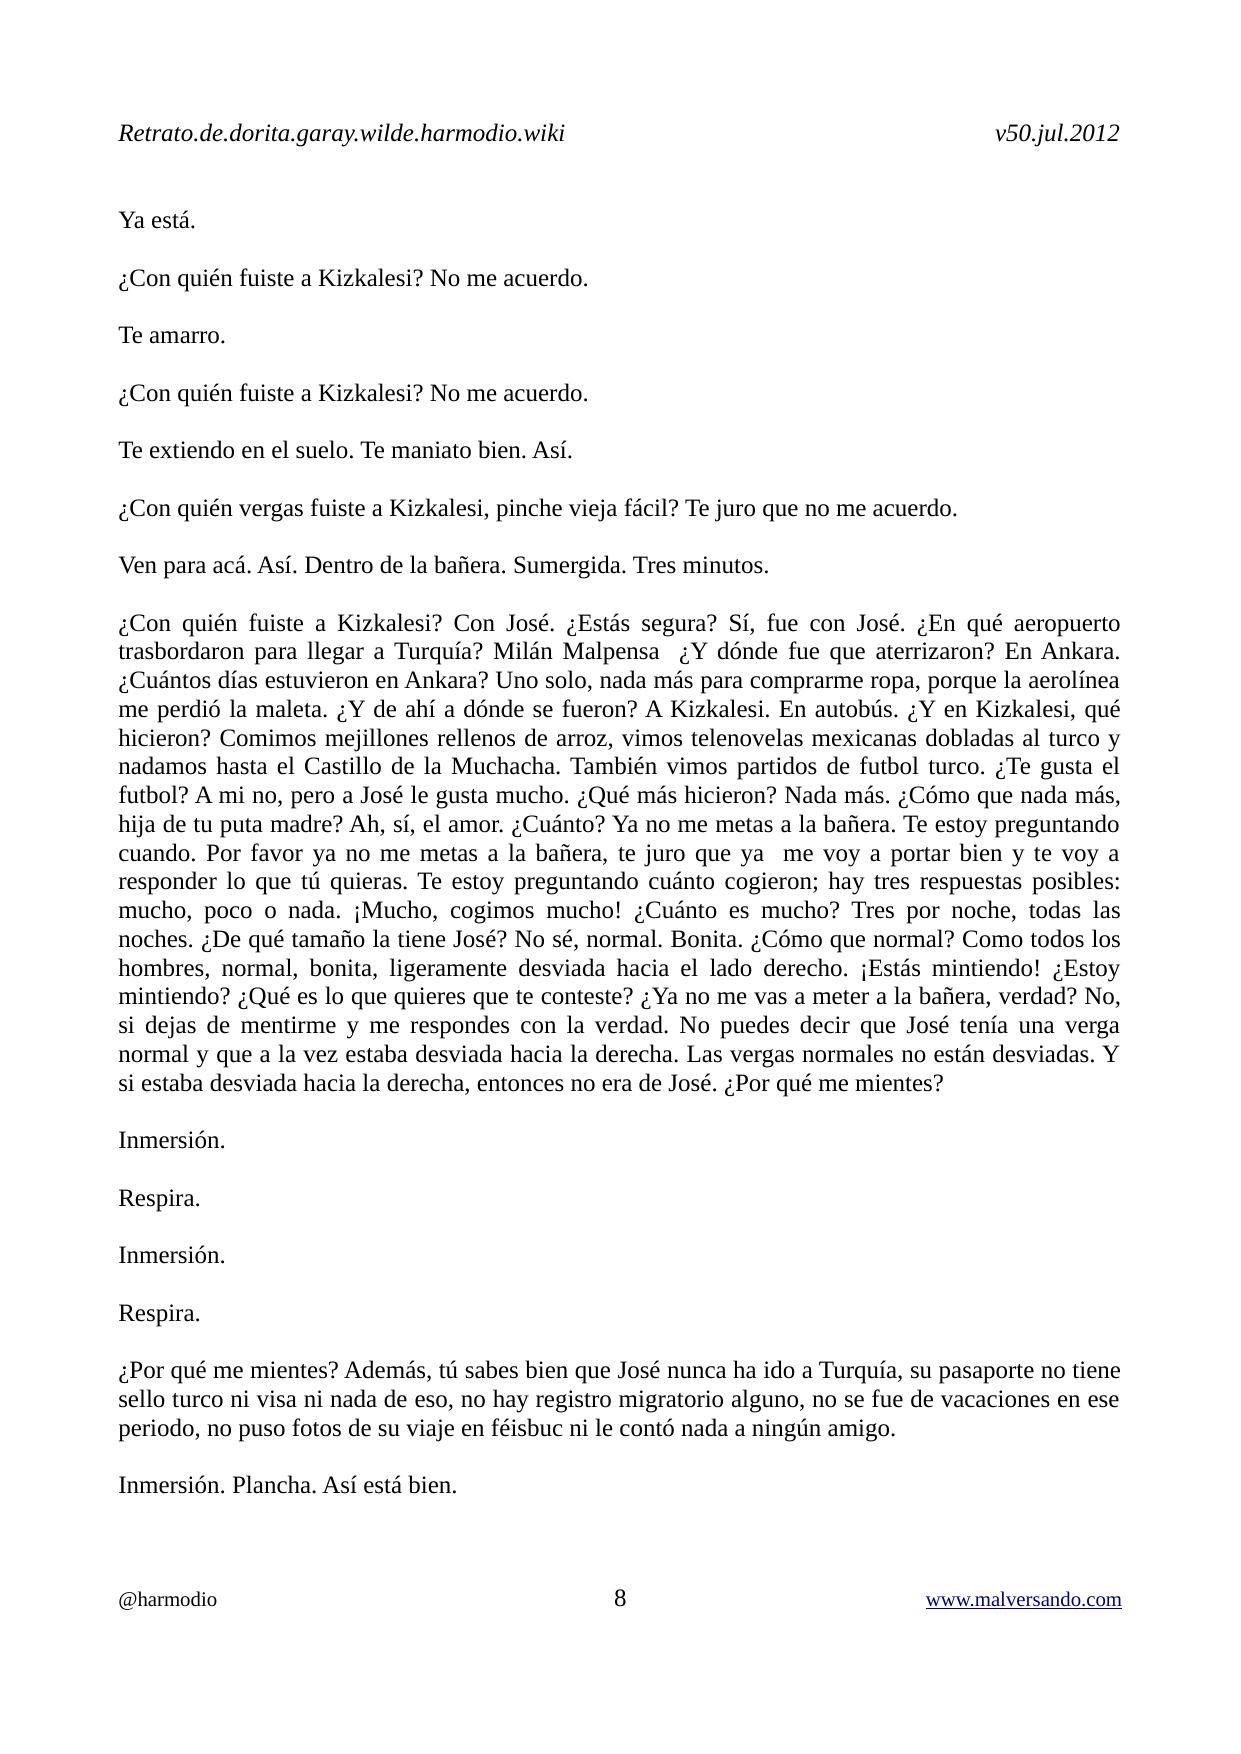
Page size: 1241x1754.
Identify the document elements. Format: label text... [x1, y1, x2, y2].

text Te extiendo en el suelo. Te maniato bien. Así. [118, 435, 1122, 464]
text Inmersión. Plancha. Así está bien. [118, 1470, 1122, 1499]
text Ya está. [118, 205, 1122, 234]
text ¿Con quién fuiste a Kizkalesi? No me acuerdo. [118, 378, 1122, 406]
text ¿Con quién fuiste a Kizkalesi? No me acuerdo. [118, 263, 1122, 291]
text Te amarro. [118, 320, 1122, 349]
text Ven para acá. Así. Dentro de la bañera. Sumergida. Tres minutos. [118, 550, 1122, 579]
text Inmersión. [118, 1240, 1122, 1269]
text ¿Con quién fuiste a Kizkalesi? Con José. ¿Estás segura? Sí, fue con José. ¿En qué aeropuerto trasbordaron para llegar a Turquía? Milán Malpensa ¿Y dónde fue que aterrizaron? En Ankara. ¿Cuántos días estuvieron en Ankara? Uno solo, nada más para comprarme ropa, porque la aerolínea me perdió la maleta. ¿Y de ahí a dónde se fueron? A Kizkalesi. En autobús. ¿Y en Kizkalesi, qué hicieron? Comimos mejillones rellenos de arroz, vimos telenovelas mexicanas dobladas al turco y nadamos hasta el Castillo de la Muchacha. También vimos partidos de futbol turco. ¿Te gusta el futbol? A mi no, pero a José le gusta mucho. ¿Qué más hicieron? Nada más. ¿Cómo que nada más, hija de tu puta madre? Ah, sí, el amor. ¿Cuánto? Ya no me metas a la bañera. Te estoy preguntando cuando. Por favor ya no me metas a la bañera, te juro que ya me voy a portar bien y te voy a responder lo que tú quieras. Te estoy preguntando cuánto cogieron; hay tres respuestas posibles: mucho, poco o nada. ¡Mucho, cogimos mucho! ¿Cuánto es mucho? Tres por noche, todas las noches. ¿De qué tamaño la tiene José? No sé, normal. Bonita. ¿Cómo que normal? Como todos los hombres, normal, bonita, ligeramente desviada hacia el lado derecho. ¡Estás mintiendo! ¿Estoy mintiendo? ¿Qué es lo que quieres que te conteste? ¿Ya no me vas a meter a la bañera, verdad? No, si dejas de mentirme y me respondes con la verdad. No puedes decir que José tenía una verga normal y que a la vez estaba desviada hacia la derecha. Las vergas normales no están desviadas. Y si estaba desviada hacia la derecha, entonces no era de José. ¿Por qué me mientes? [118, 608, 1122, 1096]
text ¿Con quién vergas fuiste a Kizkalesi, pinche vieja fácil? Te juro que no me acuerdo. [118, 493, 1122, 521]
text ¿Por qué me mientes? Además, tú sabes bien que José nunca ha ido a Turquía, su pasaporte no tiene sello turco ni visa ni nada de eso, no hay registro migratorio alguno, no se fue de vacaciones en ese periodo, no puso fotos de su viaje en féisbuc ni le contó nada a ningún amigo. [118, 1355, 1122, 1441]
text Respira. [118, 1298, 1122, 1326]
text Respira. [118, 1183, 1122, 1211]
text Inmersión. [118, 1125, 1122, 1154]
